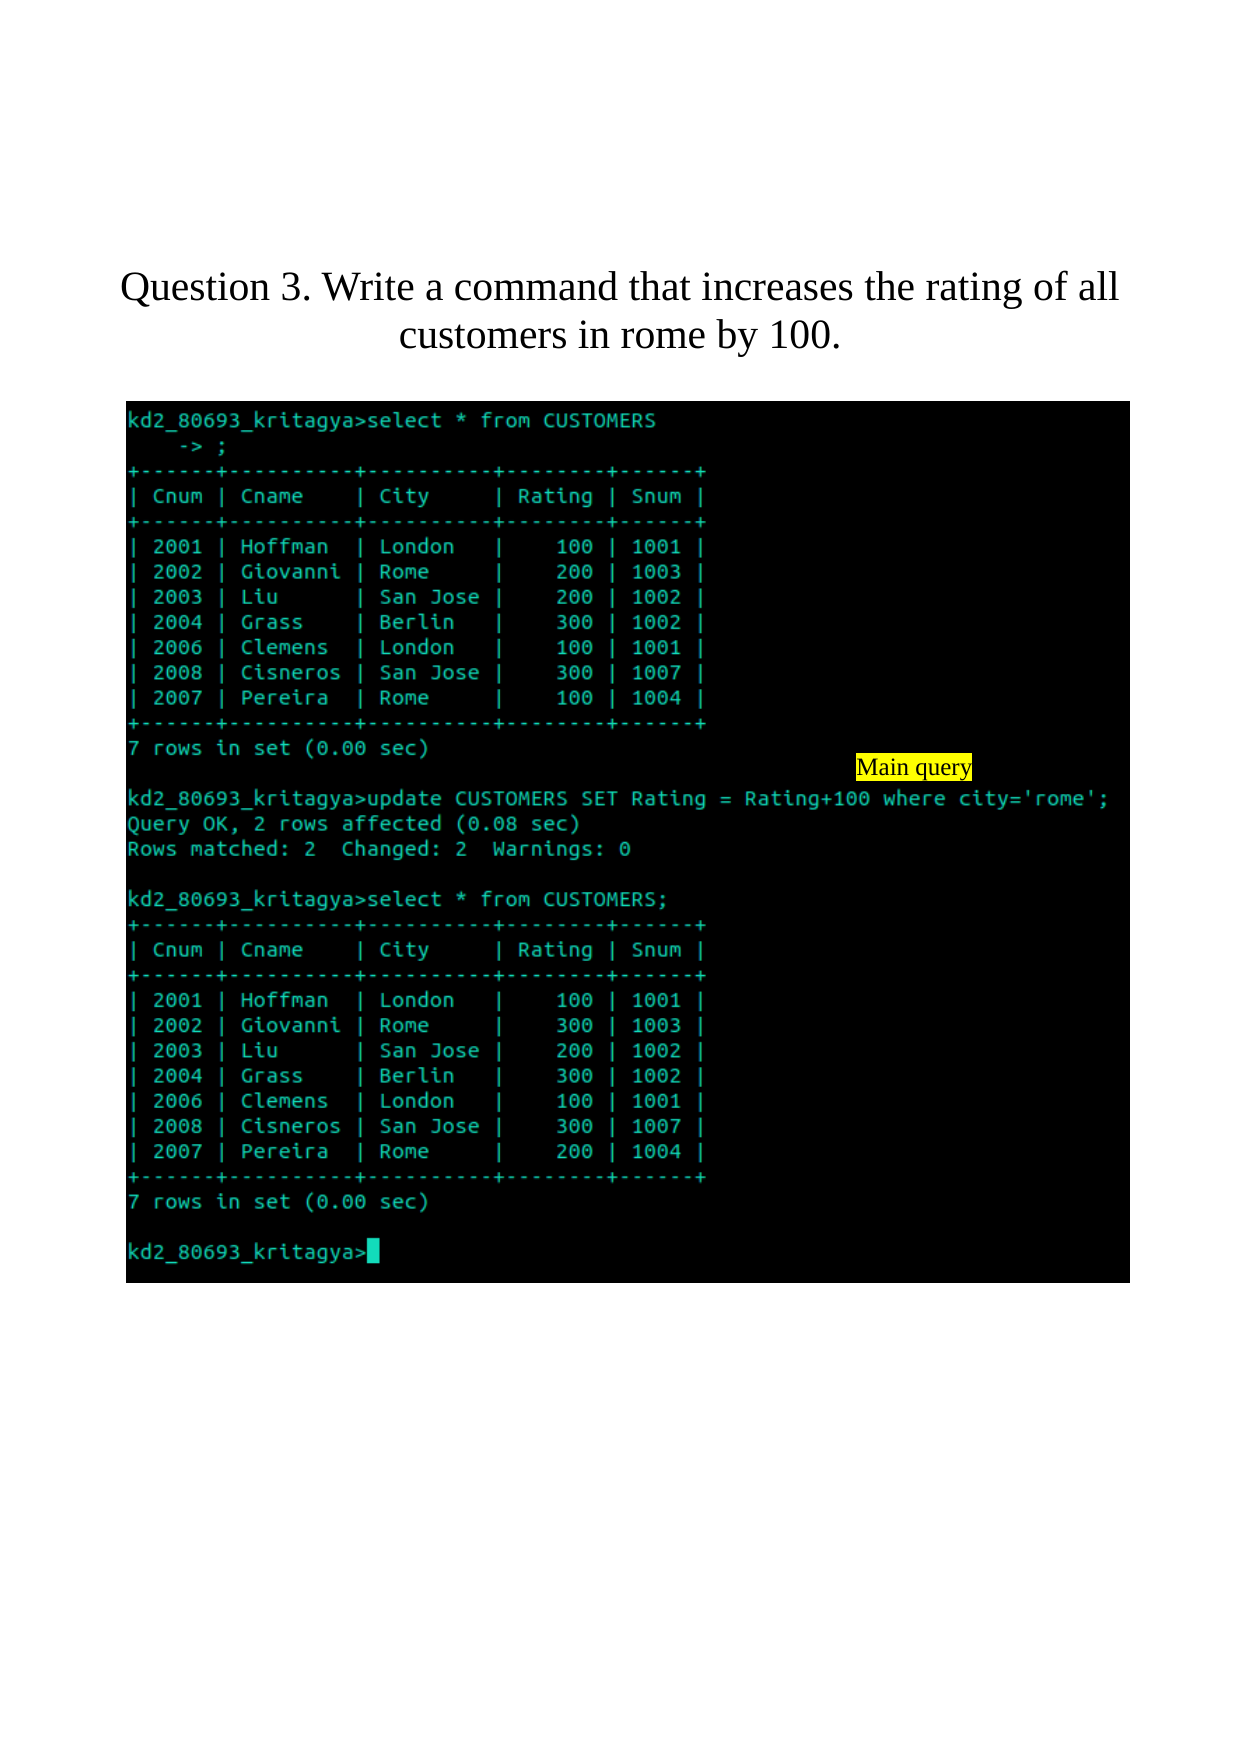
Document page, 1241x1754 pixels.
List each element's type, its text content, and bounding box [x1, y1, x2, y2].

text Question 3. Write a command that increases the rating of all customers in rome by 100. [118, 262, 1122, 358]
picture [126, 401, 1130, 1283]
